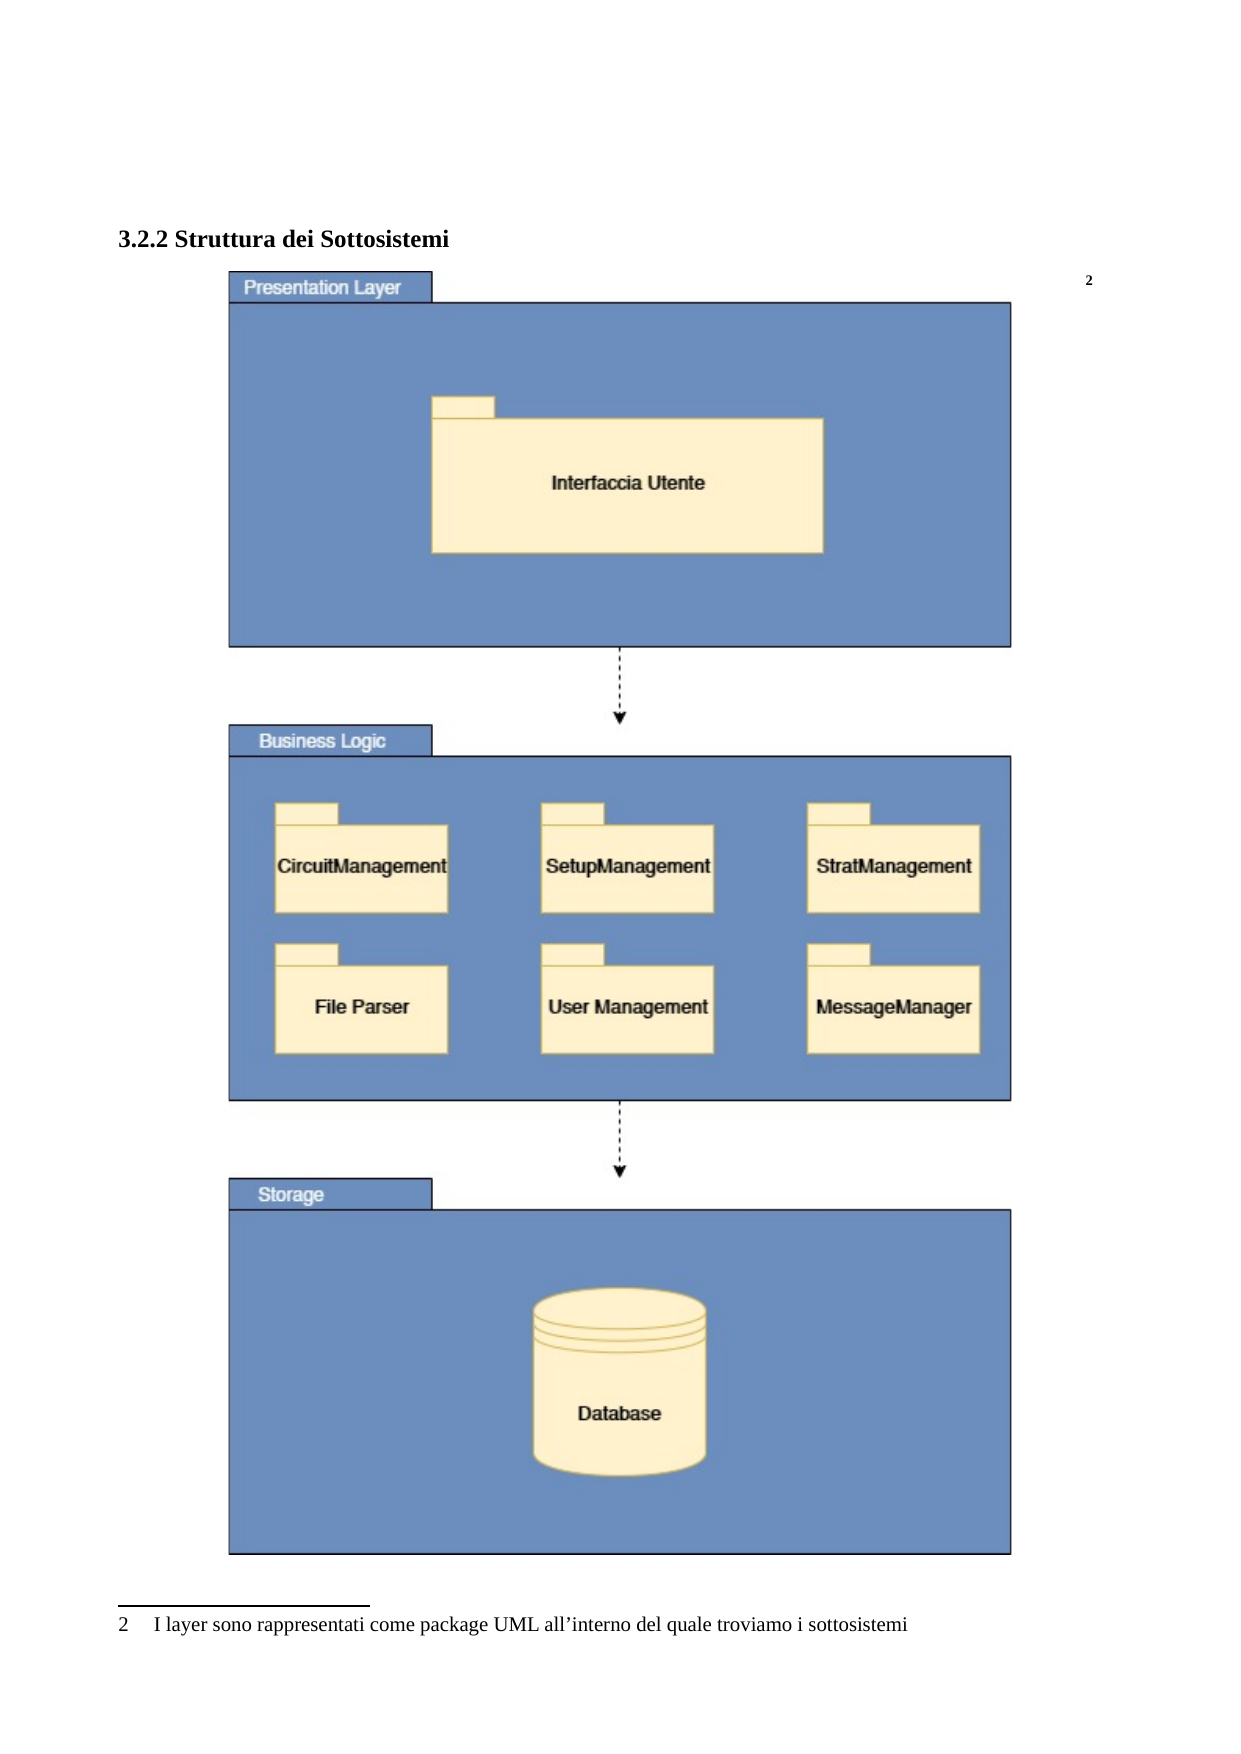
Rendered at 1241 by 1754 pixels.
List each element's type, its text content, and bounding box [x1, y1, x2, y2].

text 3.2.2 Struttura dei Sottosistemi [118, 224, 1122, 253]
text I layer sono rappresentati come package UML all’interno del quale troviamo i sottosistemi [118, 1612, 1122, 1636]
picture [228, 271, 1012, 1555]
